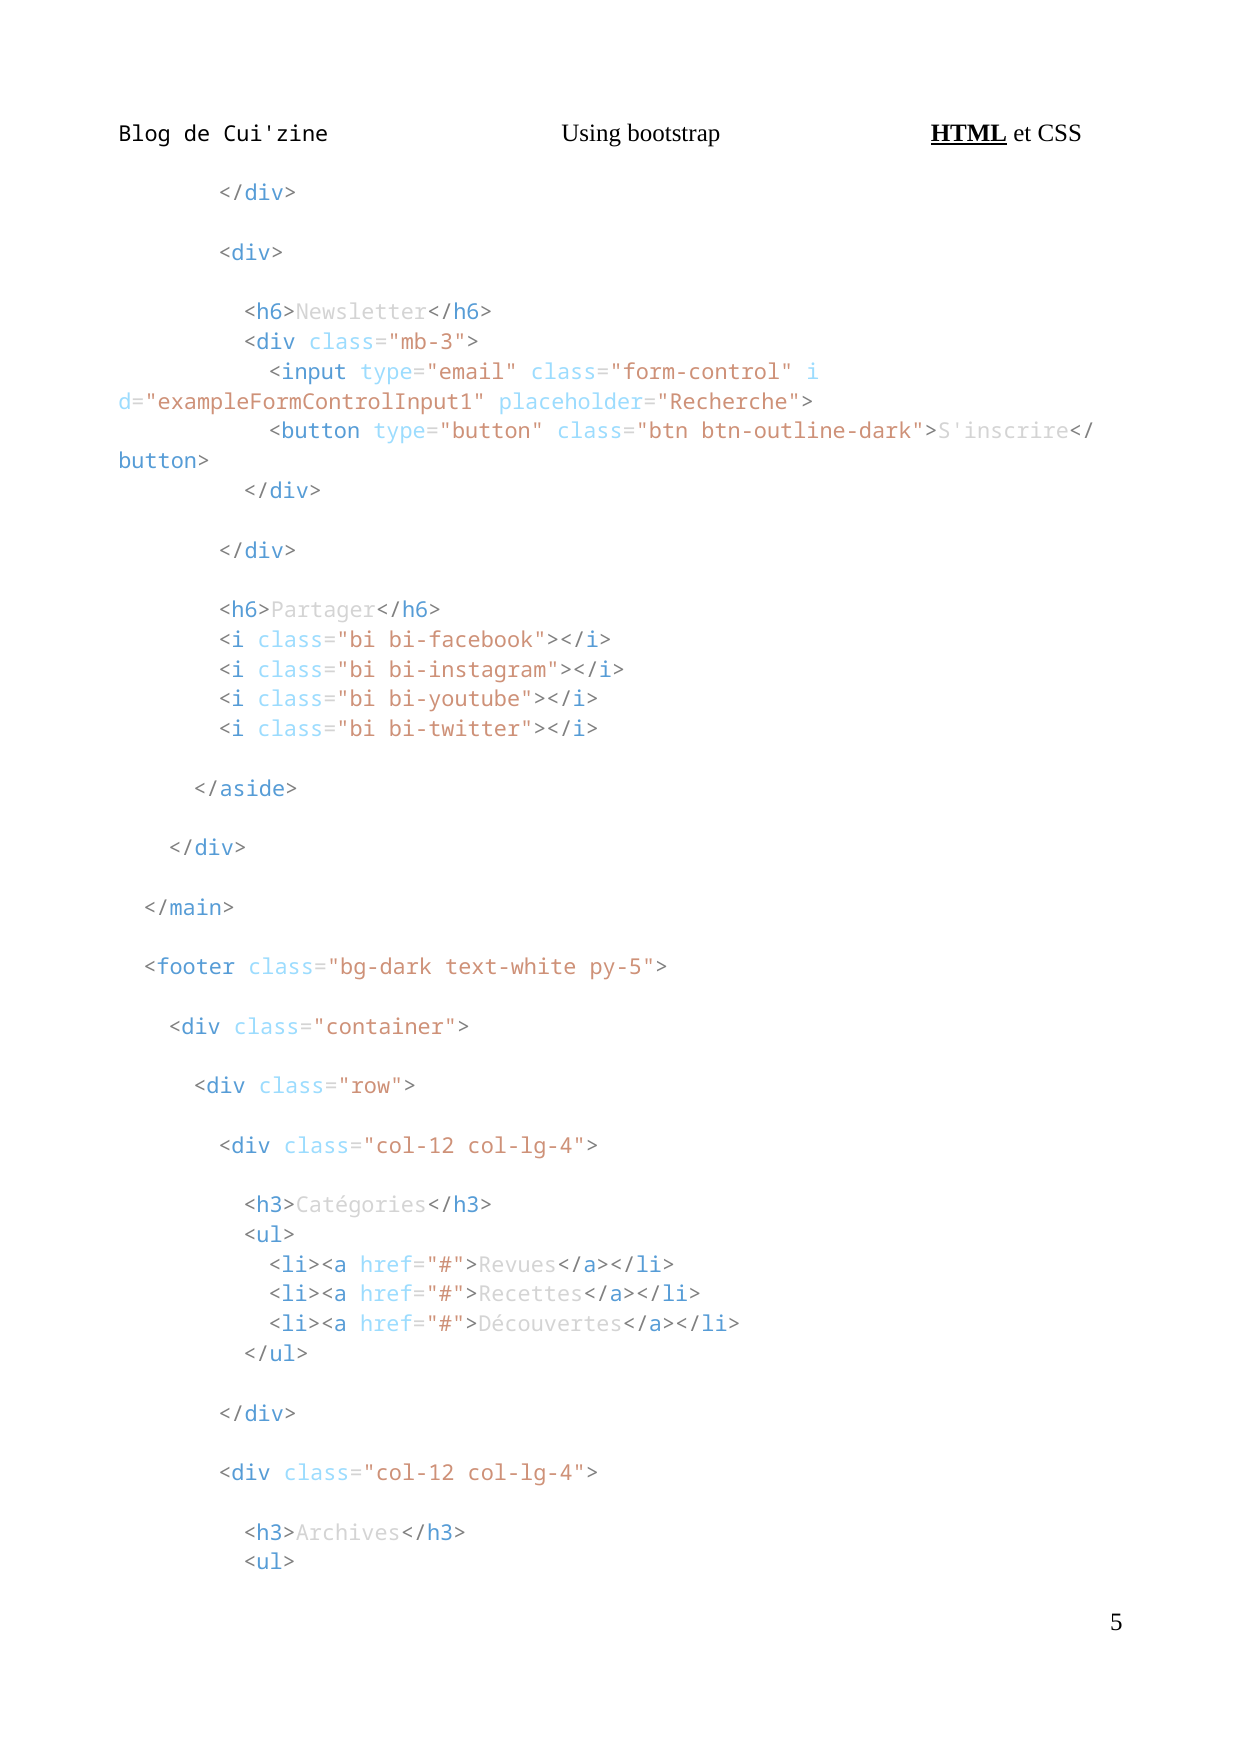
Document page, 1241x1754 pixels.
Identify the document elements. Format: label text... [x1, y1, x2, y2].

text <h6>Partager</h6> [118, 594, 1122, 624]
text <div class="row"> [118, 1070, 1122, 1100]
text <footer class="bg-dark text-white py-5"> [118, 951, 1122, 981]
text </ul> [118, 1338, 1122, 1368]
text <li><a href="#">Revues</a></li> [118, 1249, 1122, 1278]
text <ul> [118, 1546, 1122, 1576]
text <i class="bi bi-facebook"></i> [118, 624, 1122, 654]
text </div> [118, 1397, 1122, 1427]
text <i class="bi bi-youtube"></i> [118, 683, 1122, 713]
text </div> [118, 177, 1122, 207]
text <input type="email" class="form-control" id="exampleFormControlInput1" placeholder="Recherche"> [118, 356, 1122, 416]
text <ul> [118, 1219, 1122, 1249]
text <div class="container"> [118, 1011, 1122, 1040]
text <h3>Archives</h3> [118, 1516, 1122, 1546]
text <i class="bi bi-twitter"></i> [118, 713, 1122, 743]
text <div> [118, 237, 1122, 267]
text </main> [118, 892, 1122, 921]
text <div class="col-12 col-lg-4"> [118, 1457, 1122, 1487]
text </div> [118, 832, 1122, 862]
text <div class="col-12 col-lg-4"> [118, 1129, 1122, 1159]
text <button type="button" class="btn btn-outline-dark">S'inscrire</button> [118, 416, 1122, 475]
text <li><a href="#">Recettes</a></li> [118, 1278, 1122, 1308]
text <li><a href="#">Découvertes</a></li> [118, 1308, 1122, 1338]
text <i class="bi bi-instagram"></i> [118, 654, 1122, 683]
text <h6>Newsletter</h6> [118, 296, 1122, 326]
text </div> [118, 534, 1122, 564]
text <h3>Catégories</h3> [118, 1189, 1122, 1219]
text </div> [118, 475, 1122, 505]
text </aside> [118, 773, 1122, 802]
text <div class="mb-3"> [118, 326, 1122, 356]
